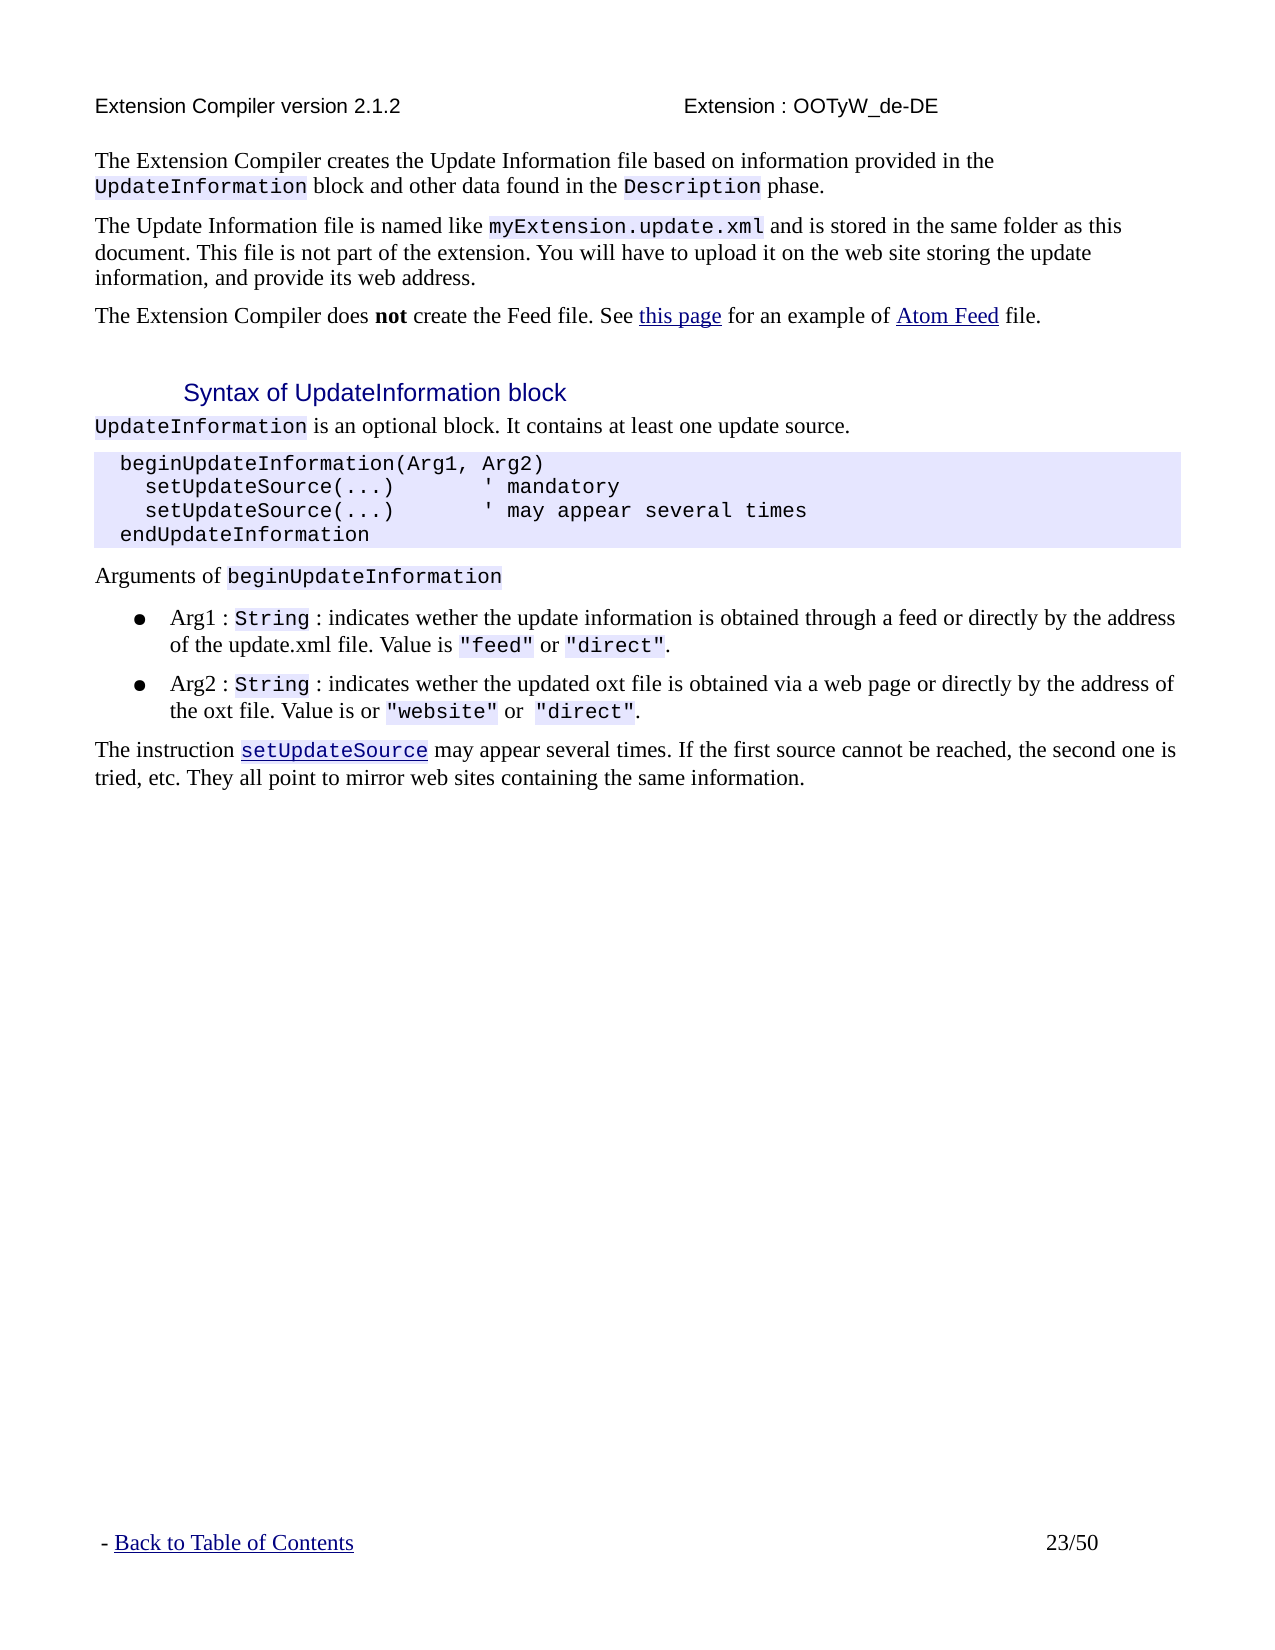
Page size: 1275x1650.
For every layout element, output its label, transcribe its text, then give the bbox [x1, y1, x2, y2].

text Arguments of beginUpdateInformation [94, 563, 1181, 590]
text beginUpdateInformation(Arg1, Arg2) [94, 452, 1181, 476]
text setUpdateSource(...) ' mandatory [94, 476, 1181, 500]
text The Update Information file is named like myExtension.update.xml and is stored in the same folder as this document. This file is not part of the extension. You will have to upload it on the web site storing the update information, and provide its web address. [94, 212, 1181, 291]
text The Extension Compiler does not create the Feed file. See this page for an example of Atom Feed file. [94, 303, 1181, 328]
list Arg2 : String : indicates wether the updated oxt file is obtained via a web page or directly by the address of the oxt file. Value is or "website" or "direct". [132, 671, 1181, 725]
list Arg1 : String : indicates wether the update information is obtained through a feed or directly by the address of the update.xml file. Value is "feed" or "direct". [132, 604, 1181, 658]
text UpdateInformation is an optional block. It contains at least one update source. [94, 413, 1181, 440]
text The Extension Compiler creates the Update Information file based on information provided in the UpdateInformation block and other data found in the Description phase. [94, 147, 1181, 200]
text The instruction setUpdateSource may appear several times. If the first source cannot be reached, the second one is tried, etc. They all point to mirror web sites containing the same information. [94, 737, 1181, 790]
text endUpdateInformation [94, 524, 1181, 548]
subtitle Syntax of UpdateInformation block [183, 379, 1181, 407]
text setUpdateSource(...) ' may appear several times [94, 500, 1181, 524]
